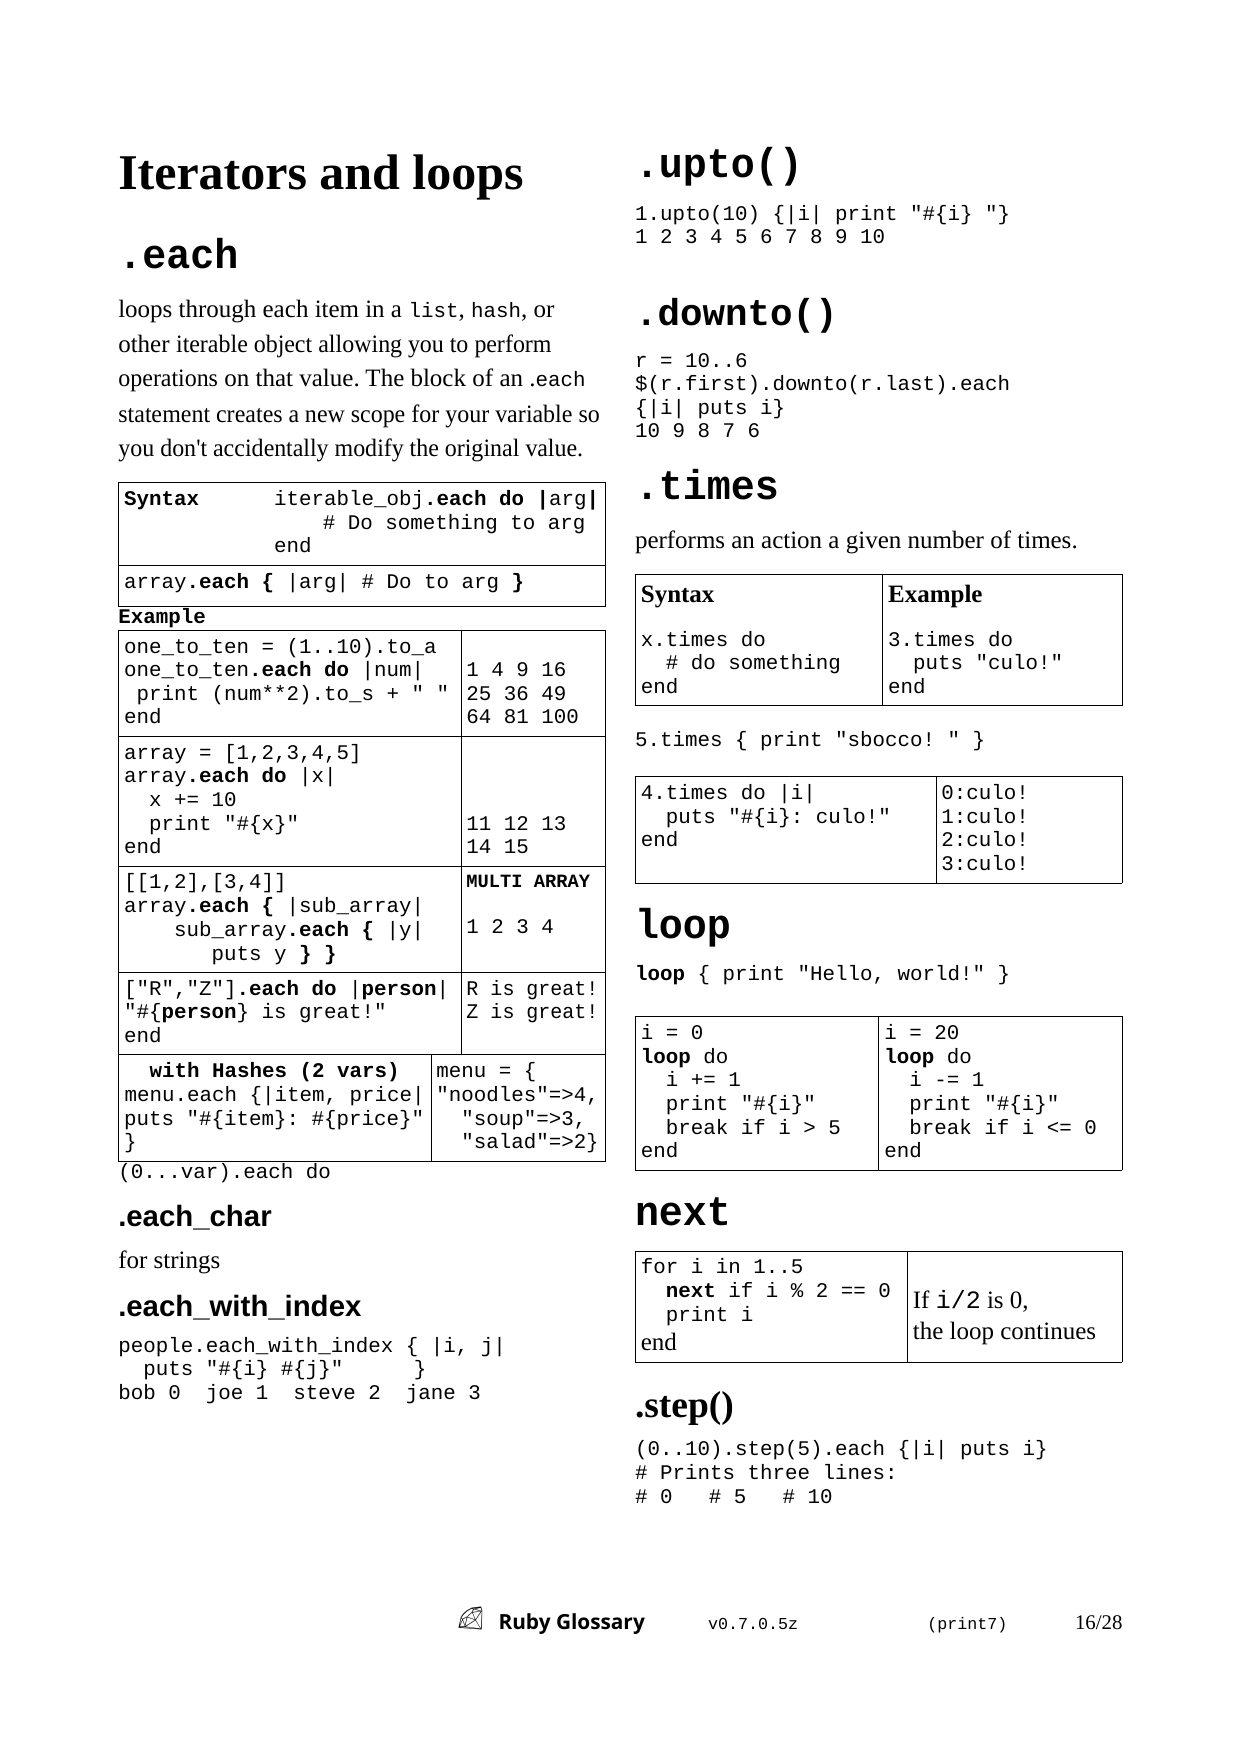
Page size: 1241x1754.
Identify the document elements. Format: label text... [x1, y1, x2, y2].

text 1 2 3 4 5 6 7 8 9 10 [635, 226, 1122, 250]
subtitle loop [635, 903, 1122, 951]
text people.each_with_index { |i, j| [118, 1335, 605, 1358]
table_cell [[1,2],[3,4]] array.each { |sub_array| sub_array.each { |y| puts y } } [119, 867, 461, 972]
table_cell menu = { "noodles"=>4, "soup"=>3, "salad"=>2} [432, 1055, 605, 1161]
text loop { print "Hello, world!" } [635, 963, 1122, 987]
subtitle .each_char [118, 1199, 605, 1233]
table_cell MULTI ARRAY 1 2 3 4 [462, 867, 605, 972]
text {|i| puts i} [635, 397, 1122, 421]
subtitle .each_with_index [118, 1288, 605, 1322]
subtitle .times [635, 465, 1122, 512]
text 10 9 8 7 6 [635, 421, 1122, 444]
table_header 0:culo! 1:culo! 2:culo! 3:culo! [937, 777, 1122, 882]
table_header one_to_ten = (1..10).to_a one_to_ten.each do |num| print (num**2).to_s + " " end [119, 631, 461, 736]
table_header 1 4 9 16 25 36 49 64 81 100 [462, 631, 605, 736]
text $(r.first).downto(r.last).each [635, 373, 1122, 397]
text for strings [118, 1245, 605, 1274]
table_header for i in 1..5 next if i % 2 == 0 print i end [636, 1252, 907, 1362]
table_cell array = [1,2,3,4,5] array.each do |x| x += 10 print "#{x}" end [119, 737, 461, 866]
text r = 10..6 [635, 349, 1122, 373]
subtitle .step() [635, 1383, 1122, 1426]
text (0...var).each do [118, 1162, 605, 1184]
text performs an action a given number of times. [635, 525, 1122, 553]
table_cell with Hashes (2 vars) menu.each {|item, price| puts "#{item}: #{price}" } [119, 1055, 431, 1161]
table_cell ["R","Z"].each do |person| "#{person} is great!" end [119, 973, 461, 1054]
text (0..10).step(5).each {|i| puts i} [635, 1438, 1122, 1462]
text loops through each item in a list, hash, or other iterable object allowing you to perform operations on that value. The block of an .each statement creates a new scope for your variable so you don't accidentally modify the original value. [118, 294, 605, 462]
table_header Example 3.times do puts "culo!" end [883, 575, 1122, 705]
text puts "#{i} #{j}" } [118, 1358, 605, 1382]
subtitle .each [118, 234, 605, 281]
table_header If i/2 is 0, the loop continues [908, 1252, 1122, 1362]
subtitle .downto() [635, 294, 1122, 337]
text Example [118, 607, 605, 630]
picture [456, 1605, 483, 1630]
text bob 0 joe 1 steve 2 jane 3 [118, 1382, 605, 1406]
table_header Syntax x.times do # do something end [636, 575, 882, 705]
subtitle .upto() [635, 143, 1122, 190]
table_cell 11 12 13 14 15 [462, 737, 605, 866]
table_cell array.each { |arg| # Do to arg } [119, 566, 605, 606]
text 5.times { print "sbocco! " } [635, 729, 1122, 753]
table_header i = 20 loop do i -= 1 print "#{i}" break if i <= 0 end [879, 1017, 1122, 1170]
table_header Syntax iterable_obj.each do |arg| # Do something to arg end [119, 483, 605, 565]
text # Prints three lines: [635, 1462, 1122, 1486]
table_header i = 0 loop do i += 1 print "#{i}" break if i > 5 end [636, 1017, 878, 1170]
text 1.upto(10) {|i| print "#{i} "} [635, 203, 1122, 226]
subtitle next [635, 1191, 1122, 1238]
text # 0 # 5 # 10 [635, 1486, 1122, 1509]
table_header 4.times do |i| puts "#{i}: culo!" end [636, 777, 936, 882]
table_cell R is great! Z is great! [462, 973, 605, 1054]
subtitle Iterators and loops [118, 143, 605, 201]
